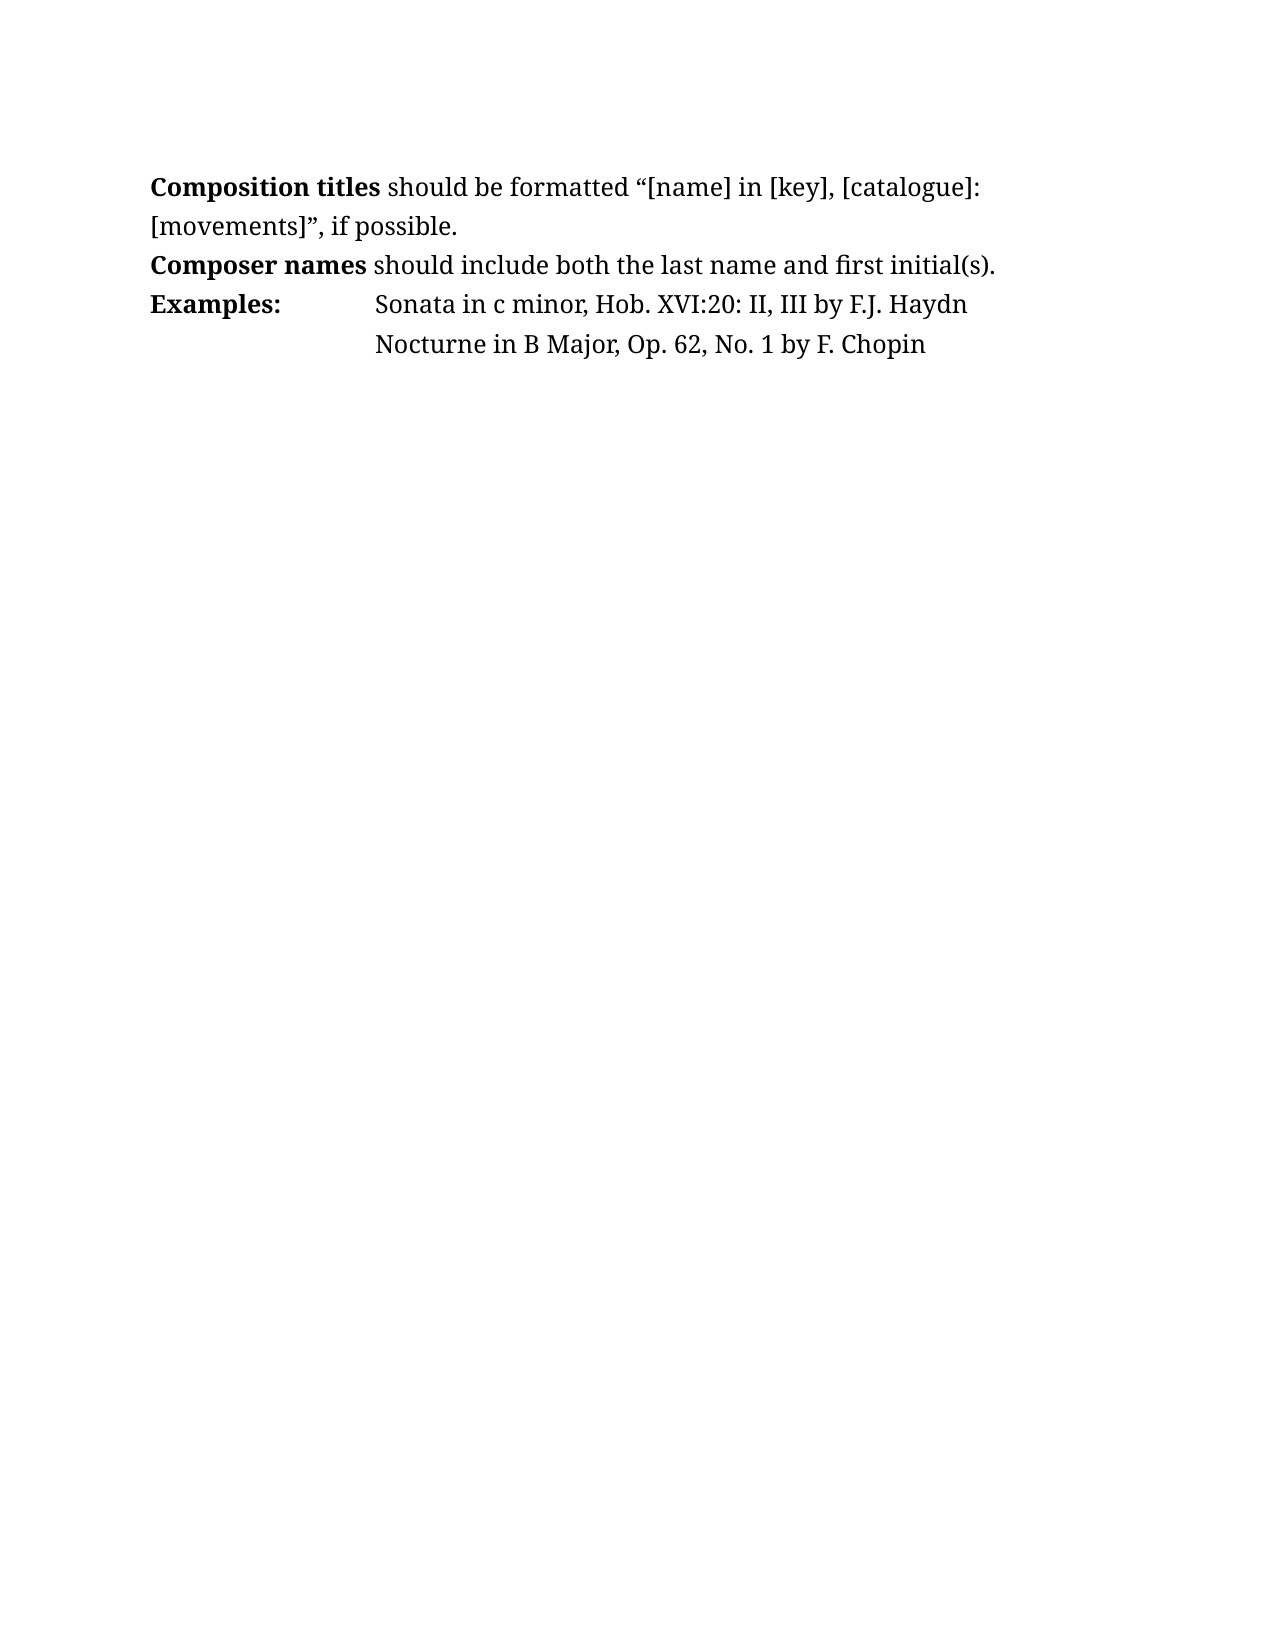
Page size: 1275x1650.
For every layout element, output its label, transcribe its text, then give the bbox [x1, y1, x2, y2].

text Composer names should include both the last name and first initial(s). [150, 248, 1125, 282]
text Nocturne in B Major, Op. 62, No. 1 by F. Chopin [150, 326, 1125, 360]
text Composition titles should be formatted “[name] in [key], [catalogue]: [movements]”, if possible. [150, 169, 1125, 243]
text Examples: Sonata in c minor, Hob. XVI:20: II, III by F.J. Haydn [150, 287, 1125, 321]
